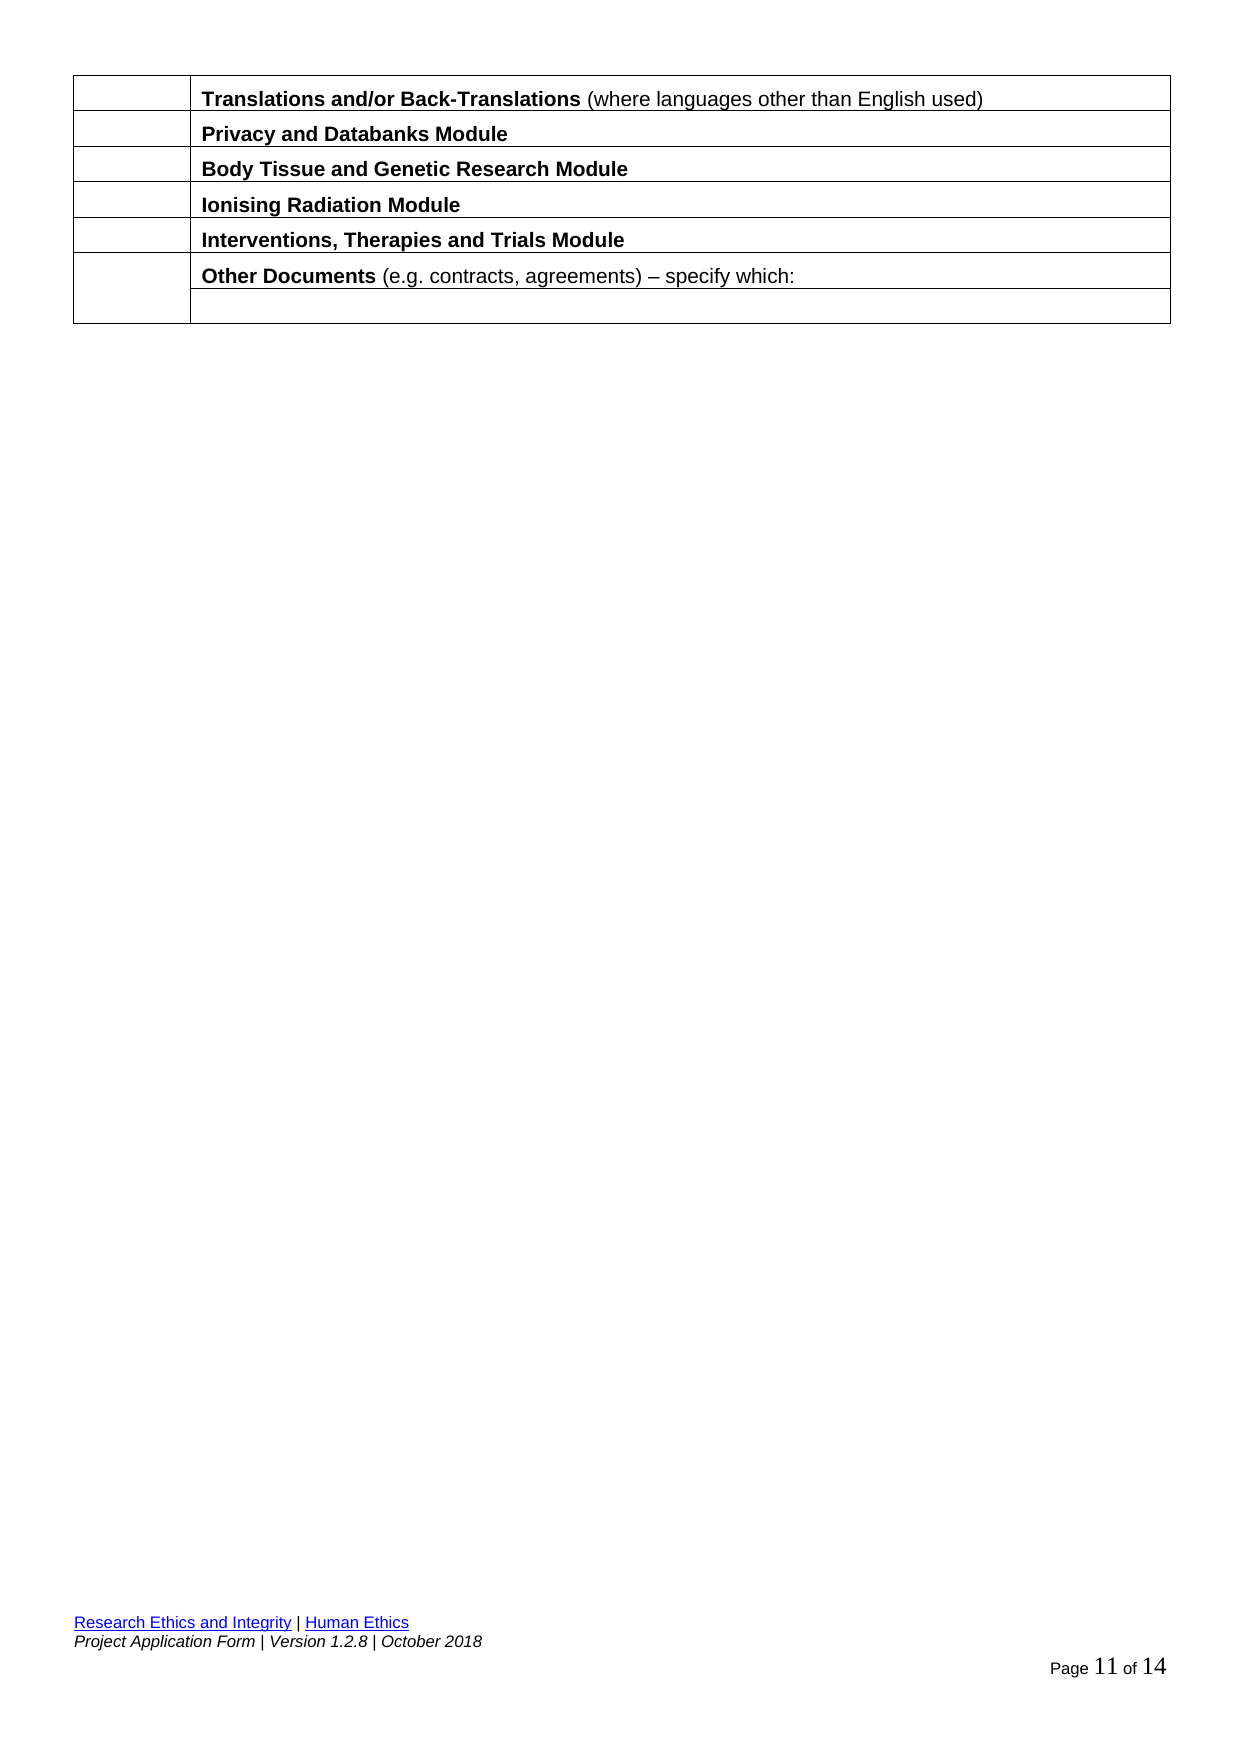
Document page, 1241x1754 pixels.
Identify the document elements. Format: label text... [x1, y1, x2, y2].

table_cell [74, 218, 190, 252]
table_cell [74, 253, 190, 323]
table_cell [74, 147, 190, 181]
table_cell Privacy and Databanks Module [191, 111, 1170, 146]
table_cell [74, 111, 190, 146]
table_cell [74, 76, 190, 110]
table_cell [191, 289, 1170, 323]
table_cell Other Documents (e.g. contracts, agreements) – specify which: [191, 253, 1170, 287]
table_cell [74, 182, 190, 217]
table_cell Ionising Radiation Module [191, 182, 1170, 217]
table_cell Translations and/or Back-Translations (where languages other than English used) [191, 76, 1170, 110]
table_cell Body Tissue and Genetic Research Module [191, 147, 1170, 181]
table_cell Interventions, Therapies and Trials Module [191, 218, 1170, 252]
